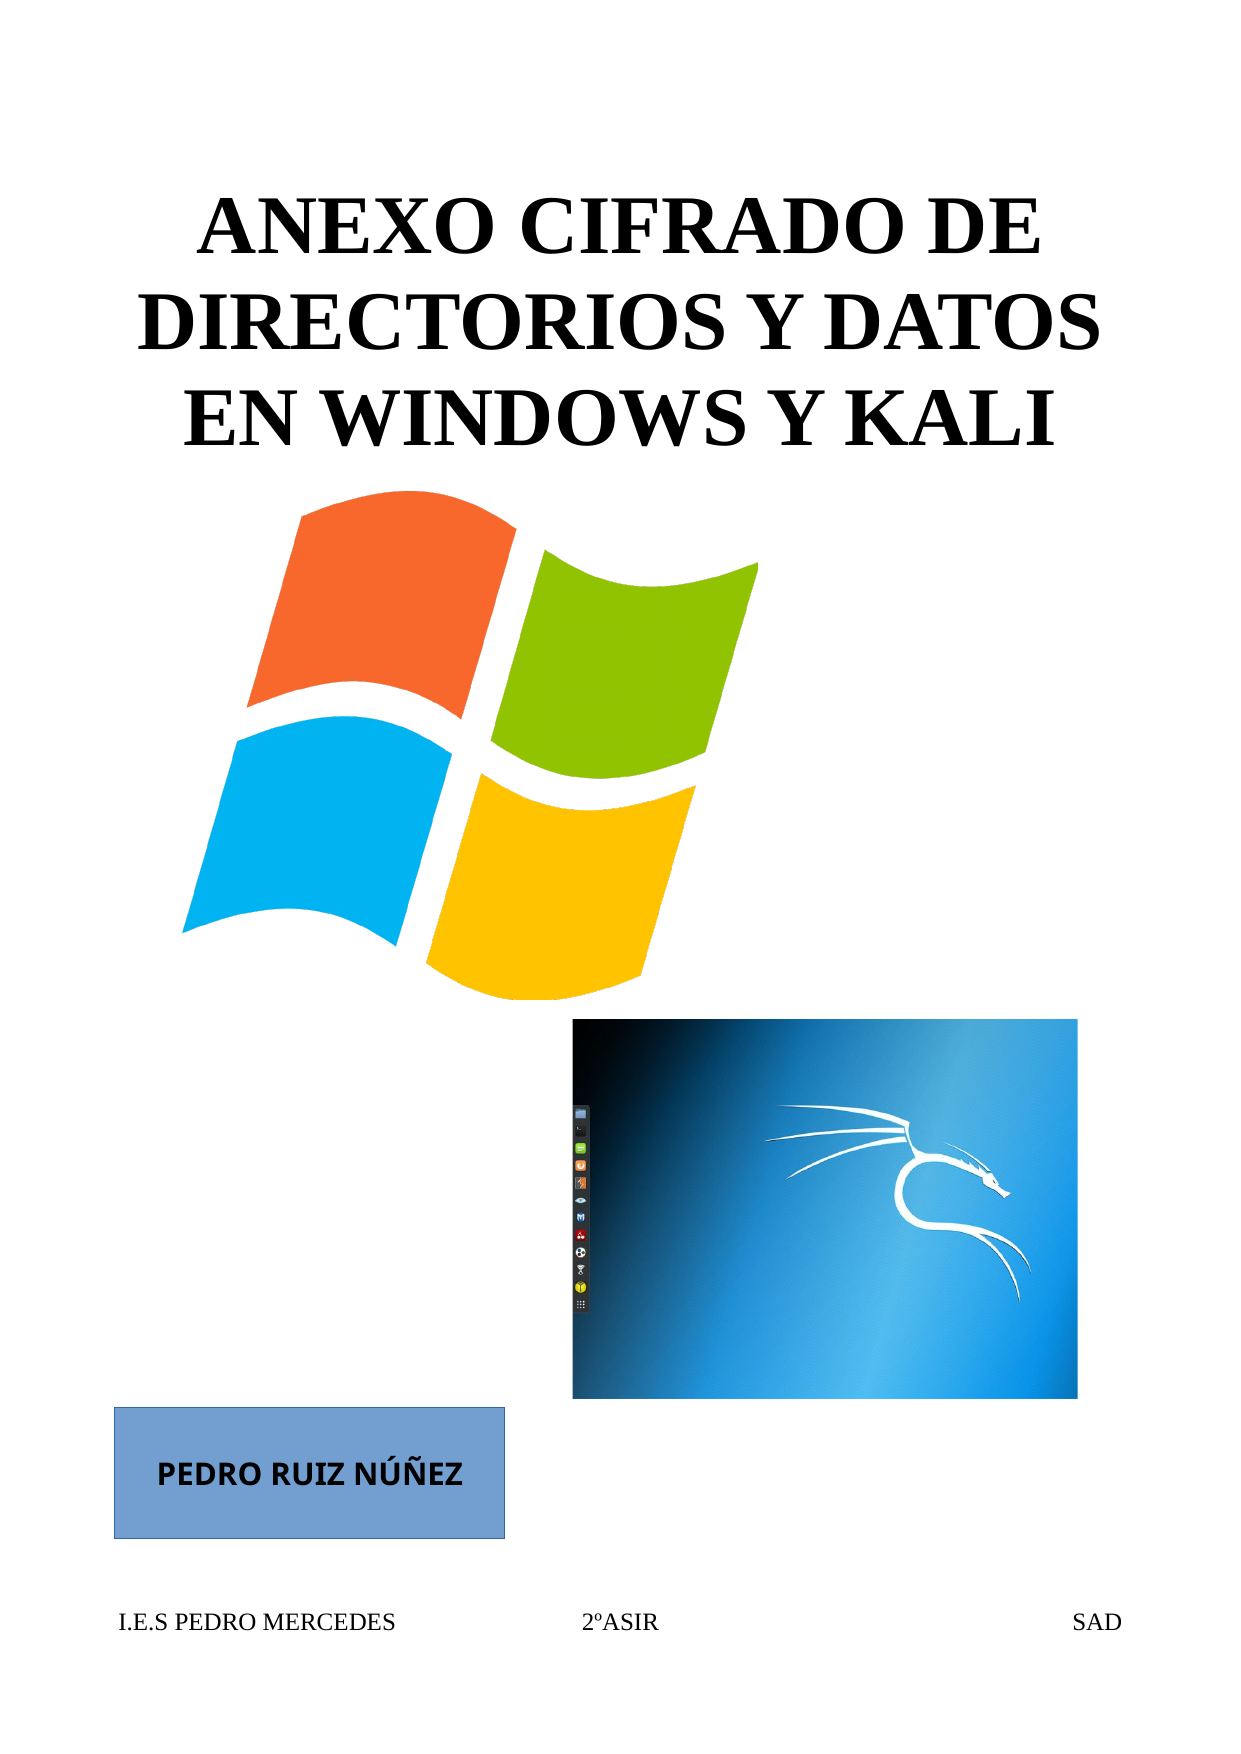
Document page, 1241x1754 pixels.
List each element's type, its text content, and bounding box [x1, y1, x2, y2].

picture [572, 1019, 1078, 1399]
text ANEXO CIFRADO DE DIRECTORIOS Y DATOS EN WINDOWS Y KALI [118, 176, 1122, 463]
picture [182, 491, 758, 1000]
